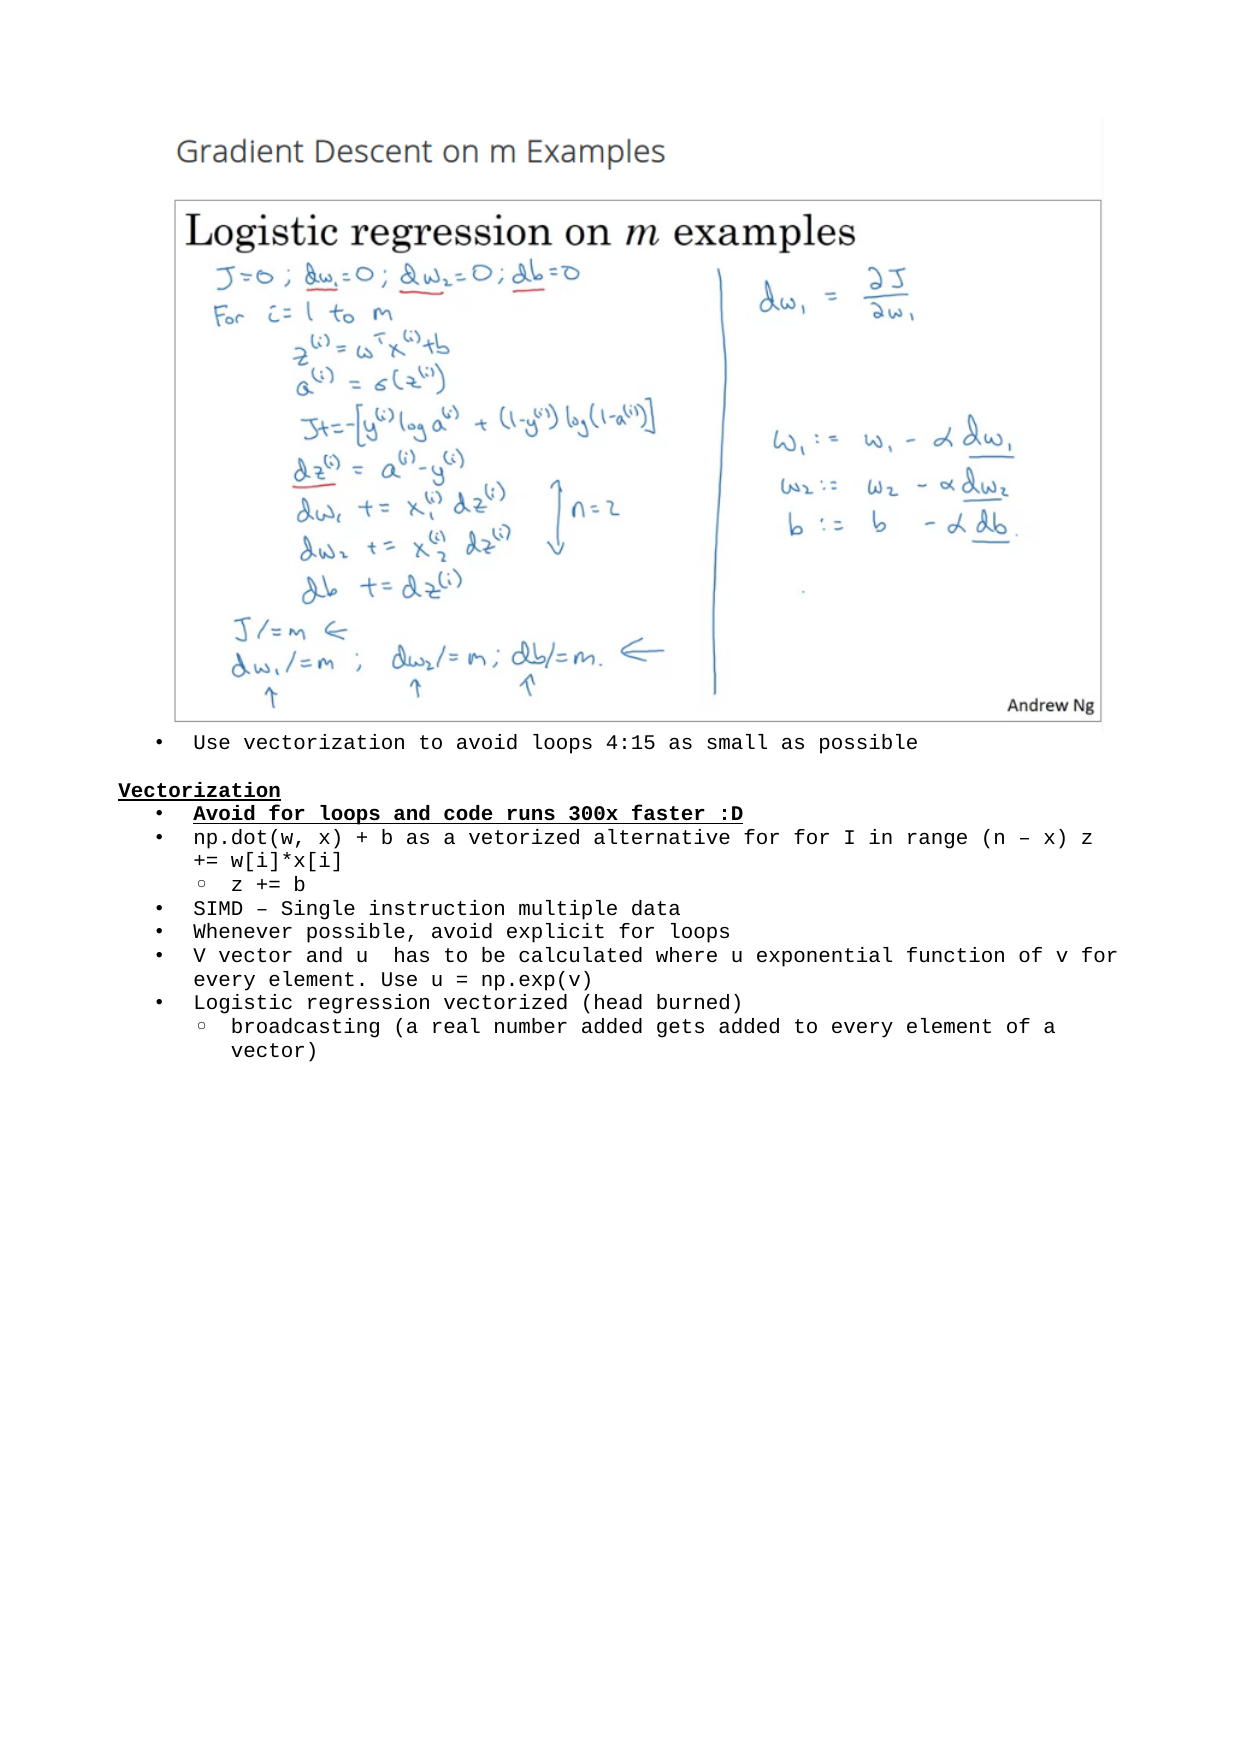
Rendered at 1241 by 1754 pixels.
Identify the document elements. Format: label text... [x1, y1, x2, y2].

list z += b [193, 874, 1122, 898]
list broadcasting (a real number added gets added to every element of a vector) [193, 1016, 1122, 1063]
picture [136, 118, 1104, 733]
list np.dot(w, x) + b as a vetorized alternative for for I in range (n – x) z += w[i]*x[i] [156, 827, 1122, 874]
list Whenever possible, avoid explicit for loops [156, 921, 1122, 945]
list SIMD – Single instruction multiple data [156, 898, 1122, 921]
list V vector and u has to be calculated where u exponential function of v for every element. Use u = np.exp(v) [156, 945, 1122, 992]
text Vectorization [118, 779, 1122, 803]
list Logistic regression vectorized (head burned) [156, 992, 1122, 1016]
list Use vectorization to avoid loops 4:15 as small as possible [156, 118, 1122, 756]
list Avoid for loops and code runs 300x faster :D [156, 803, 1122, 827]
